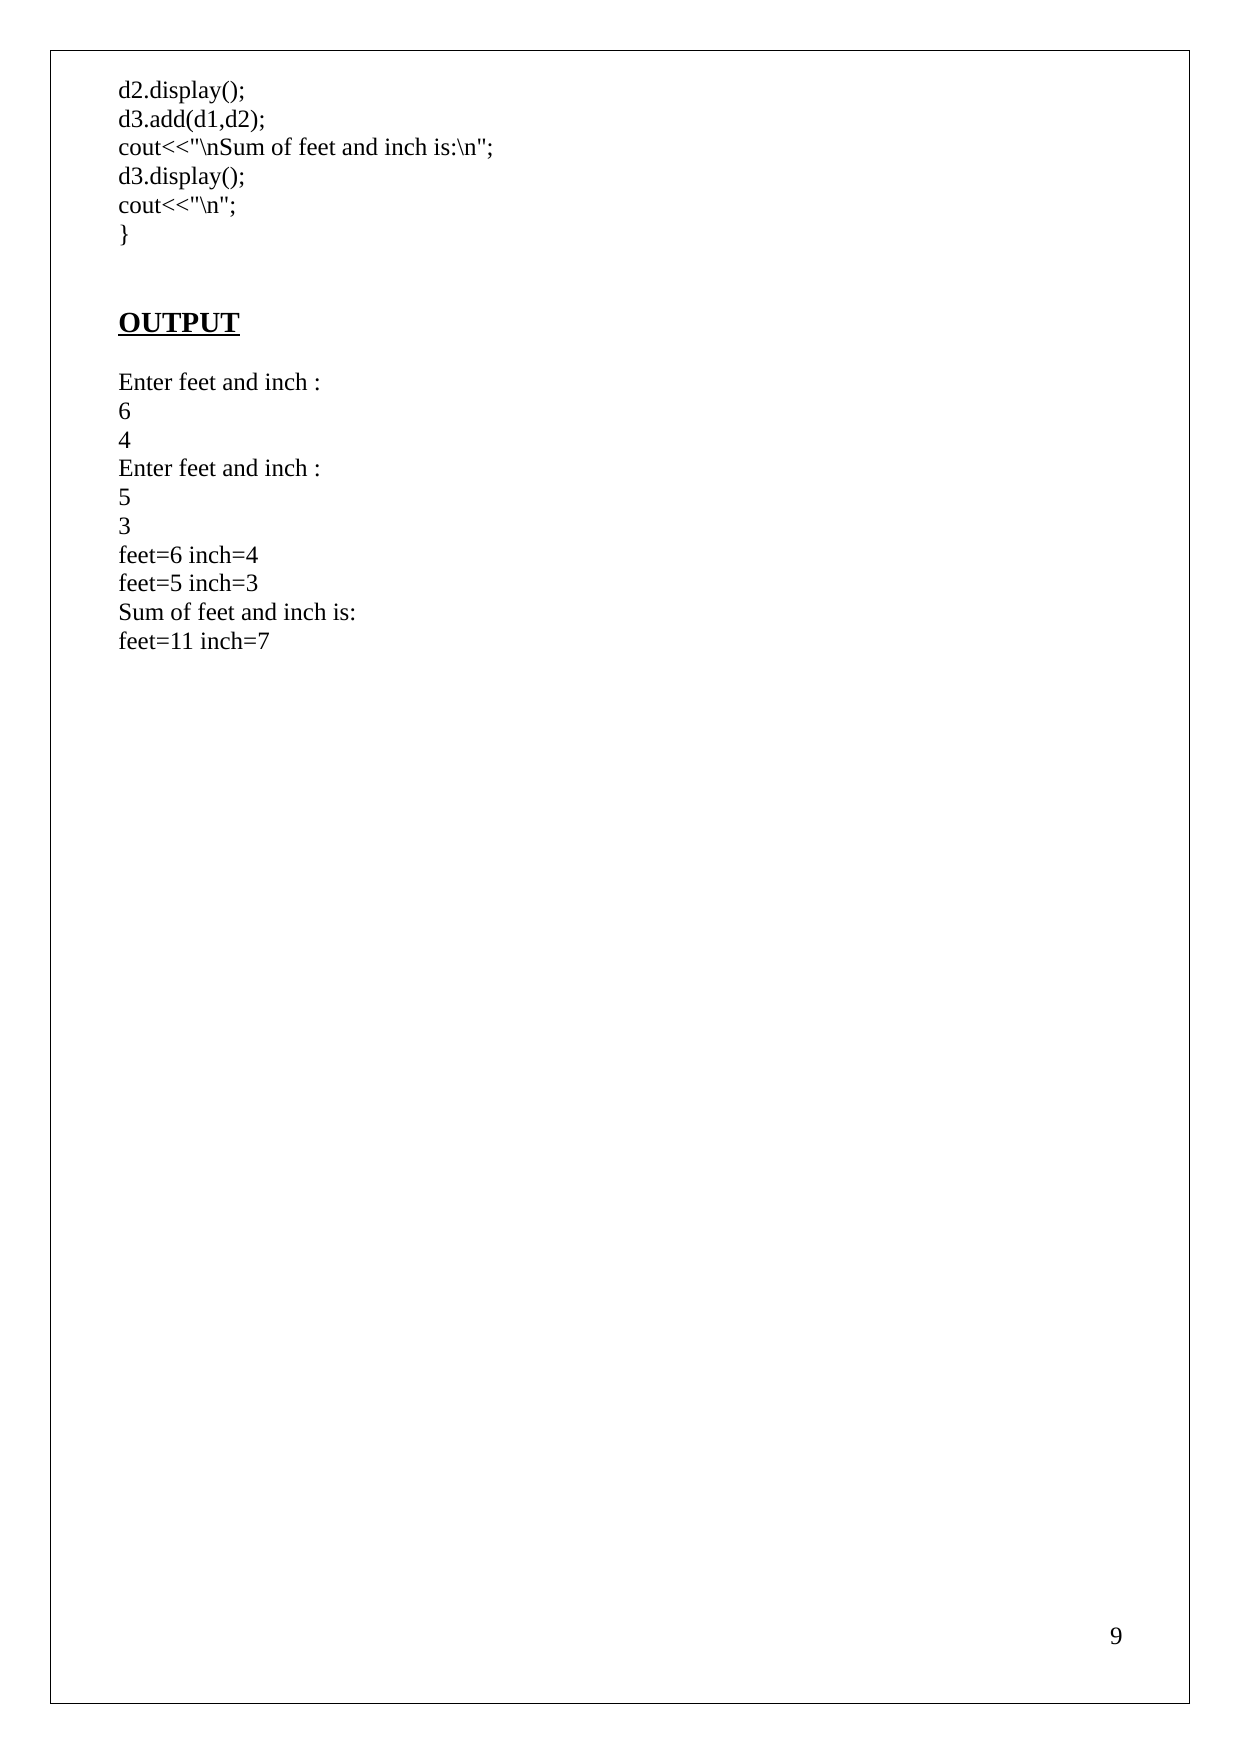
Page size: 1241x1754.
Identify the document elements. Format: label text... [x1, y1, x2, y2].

text d3.display(); [118, 161, 1122, 190]
text cout<<"\nSum of feet and inch is:\n"; [118, 132, 1122, 161]
text 6 [118, 396, 1122, 425]
text } [118, 219, 1122, 247]
text feet=6 inch=4 [118, 540, 1122, 568]
text feet=5 inch=3 [118, 568, 1122, 597]
text d2.display(); [118, 75, 1122, 104]
text OUTPUT [118, 305, 1122, 338]
text cout<<"\n"; [118, 190, 1122, 219]
text 3 [118, 511, 1122, 540]
text Sum of feet and inch is: [118, 597, 1122, 626]
text feet=11 inch=7 [118, 626, 1122, 655]
text Enter feet and inch : [118, 367, 1122, 396]
text 4 [118, 425, 1122, 453]
text Enter feet and inch : [118, 453, 1122, 482]
text d3.add(d1,d2); [118, 104, 1122, 132]
text 5 [118, 482, 1122, 511]
